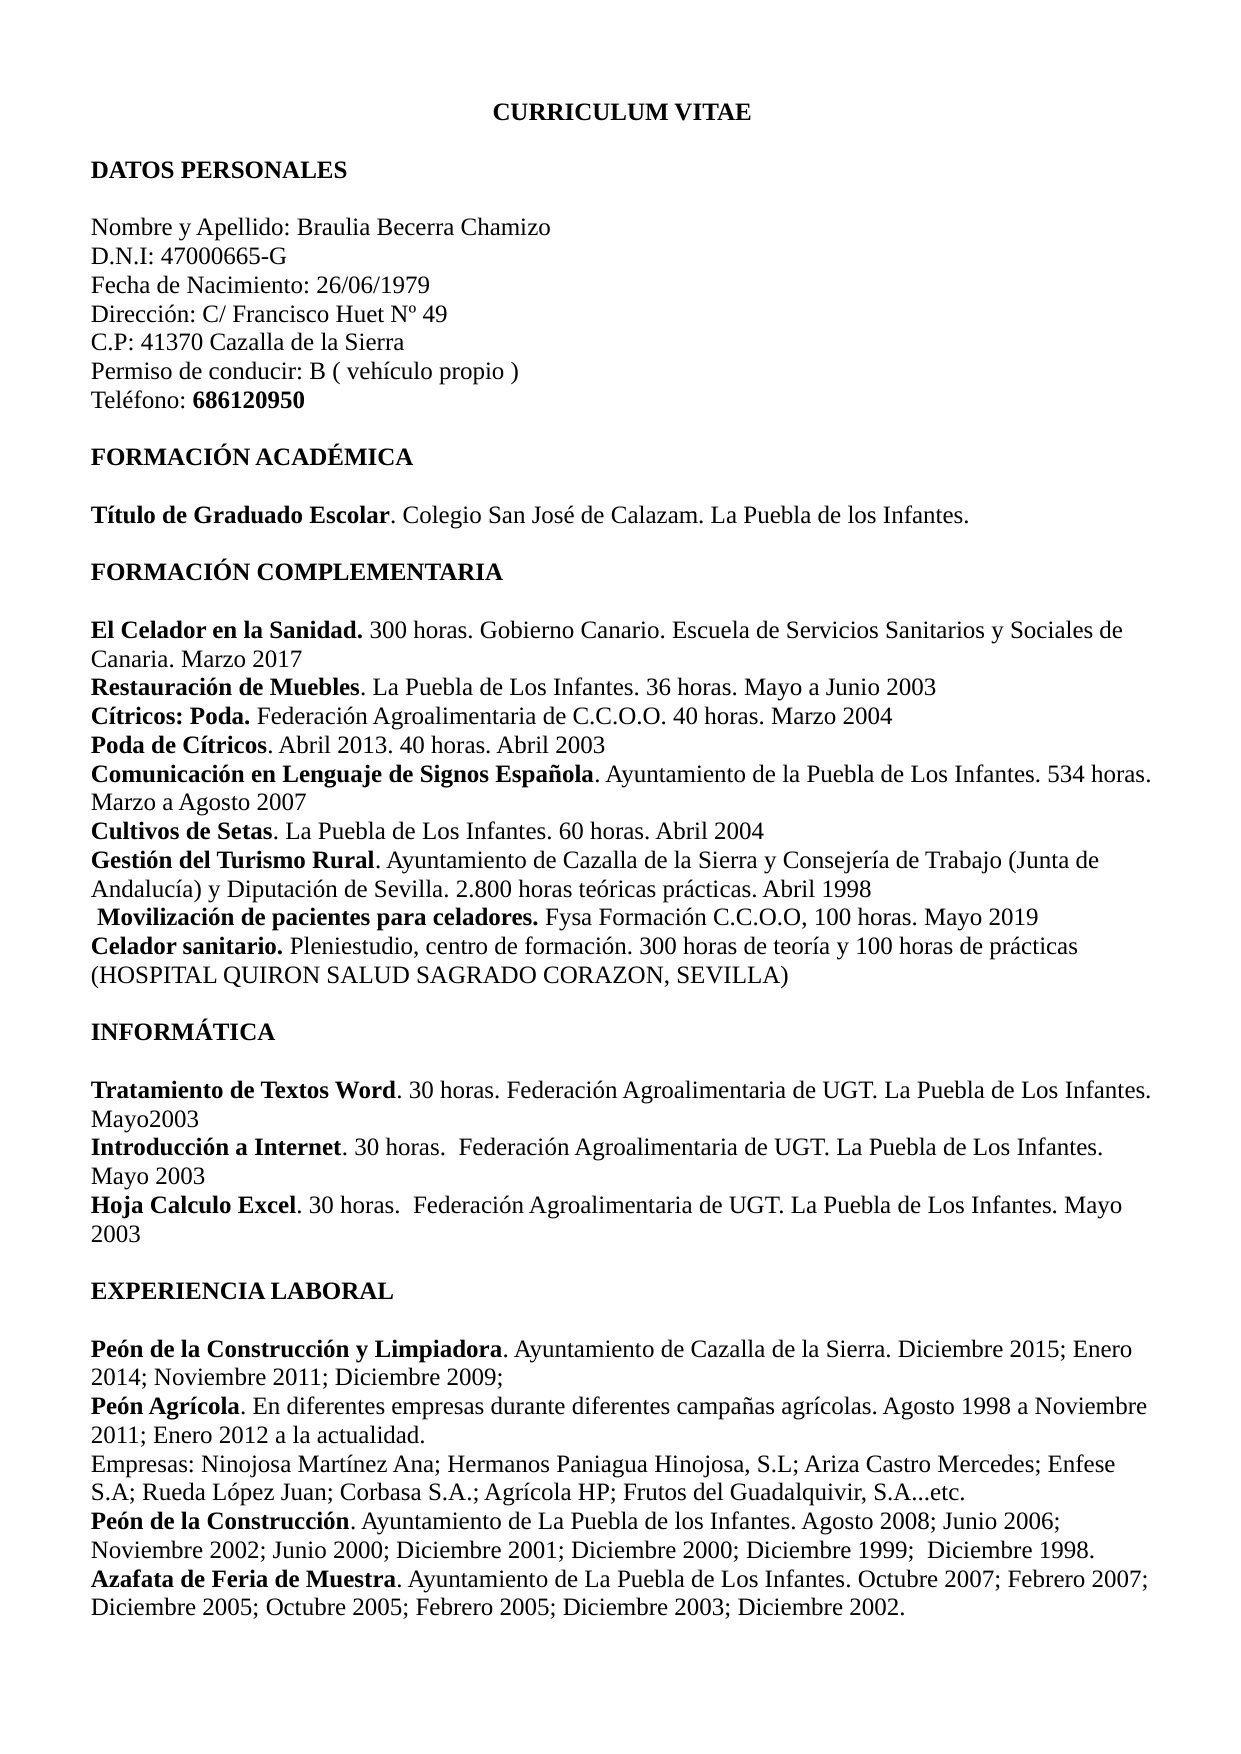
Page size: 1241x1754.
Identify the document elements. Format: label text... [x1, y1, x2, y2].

text (HOSPITAL QUIRON SALUD SAGRADO CORAZON, SEVILLA) [91, 960, 1153, 989]
text EXPERIENCIA LABORAL [91, 1276, 1153, 1305]
text Título de Graduado Escolar. Colegio San José de Calazam. La Puebla de los Infantes. [91, 500, 1153, 529]
text Azafata de Feria de Muestra. Ayuntamiento de La Puebla de Los Infantes. Octubre 2007; Febrero 2007; Diciembre 2005; Octubre 2005; Febrero 2005; Diciembre 2003; Diciembre 2002. [91, 1564, 1153, 1621]
text Fecha de Nacimiento: 26/06/1979 [91, 270, 1153, 299]
text Tratamiento de Textos Word. 30 horas. Federación Agroalimentaria de UGT. La Puebla de Los Infantes. Mayo2003 [91, 1075, 1153, 1132]
text Cítricos: Poda. Federación Agroalimentaria de C.C.O.O. 40 horas. Marzo 2004 [91, 701, 1153, 730]
text Nombre y Apellido: Braulia Becerra Chamizo [91, 212, 1153, 241]
text C.P: 41370 Cazalla de la Sierra [91, 327, 1153, 356]
text Peón de la Construcción. Ayuntamiento de La Puebla de los Infantes. Agosto 2008; Junio 2006; Noviembre 2002; Junio 2000; Diciembre 2001; Diciembre 2000; Diciembre 1999; Diciembre 1998. [91, 1506, 1153, 1564]
text Gestión del Turismo Rural. Ayuntamiento de Cazalla de la Sierra y Consejería de Trabajo (Junta de Andalucía) y Diputación de Sevilla. 2.800 horas teóricas prácticas. Abril 1998 [91, 845, 1153, 902]
text FORMACIÓN ACADÉMICA [91, 442, 1153, 471]
text Teléfono: 686120950 [91, 385, 1153, 414]
text Celador sanitario. Pleniestudio, centro de formación. 300 horas de teoría y 100 horas de prácticas [91, 931, 1153, 960]
text Empresas: Ninojosa Martínez Ana; Hermanos Paniagua Hinojosa, S.L; Ariza Castro Mercedes; Enfese S.A; Rueda López Juan; Corbasa S.A.; Agrícola HP; Frutos del Guadalquivir, S.A...etc. [91, 1449, 1153, 1506]
text CURRICULUM VITAE [91, 97, 1153, 126]
text DATOS PERSONALES [91, 155, 1153, 184]
text D.N.I: 47000665-G [91, 241, 1153, 270]
text Permiso de conducir: B ( vehículo propio ) [91, 356, 1153, 385]
text Peón Agrícola. En diferentes empresas durante diferentes campañas agrícolas. Agosto 1998 a Noviembre 2011; Enero 2012 a la actualidad. [91, 1391, 1153, 1449]
text Restauración de Muebles. La Puebla de Los Infantes. 36 horas. Mayo a Junio 2003 [91, 672, 1153, 701]
text INFORMÁTICA [91, 1017, 1153, 1046]
text Movilización de pacientes para celadores. Fysa Formación C.C.O.O, 100 horas. Mayo 2019 [91, 902, 1153, 931]
text Poda de Cítricos. Abril 2013. 40 horas. Abril 2003 [91, 730, 1153, 759]
text El Celador en la Sanidad. 300 horas. Gobierno Canario. Escuela de Servicios Sanitarios y Sociales de Canaria. Marzo 2017 [91, 615, 1153, 672]
text Cultivos de Setas. La Puebla de Los Infantes. 60 horas. Abril 2004 [91, 816, 1153, 845]
text Comunicación en Lenguaje de Signos Española. Ayuntamiento de la Puebla de Los Infantes. 534 horas. Marzo a Agosto 2007 [91, 759, 1153, 816]
text Peón de la Construcción y Limpiadora. Ayuntamiento de Cazalla de la Sierra. Diciembre 2015; Enero 2014; Noviembre 2011; Diciembre 2009; [91, 1334, 1153, 1391]
text Hoja Calculo Excel. 30 horas. Federación Agroalimentaria de UGT. La Puebla de Los Infantes. Mayo 2003 [91, 1190, 1153, 1247]
text Dirección: C/ Francisco Huet Nº 49 [91, 299, 1153, 327]
text Introducción a Internet. 30 horas. Federación Agroalimentaria de UGT. La Puebla de Los Infantes. Mayo 2003 [91, 1132, 1153, 1190]
text FORMACIÓN COMPLEMENTARIA [91, 557, 1153, 586]
